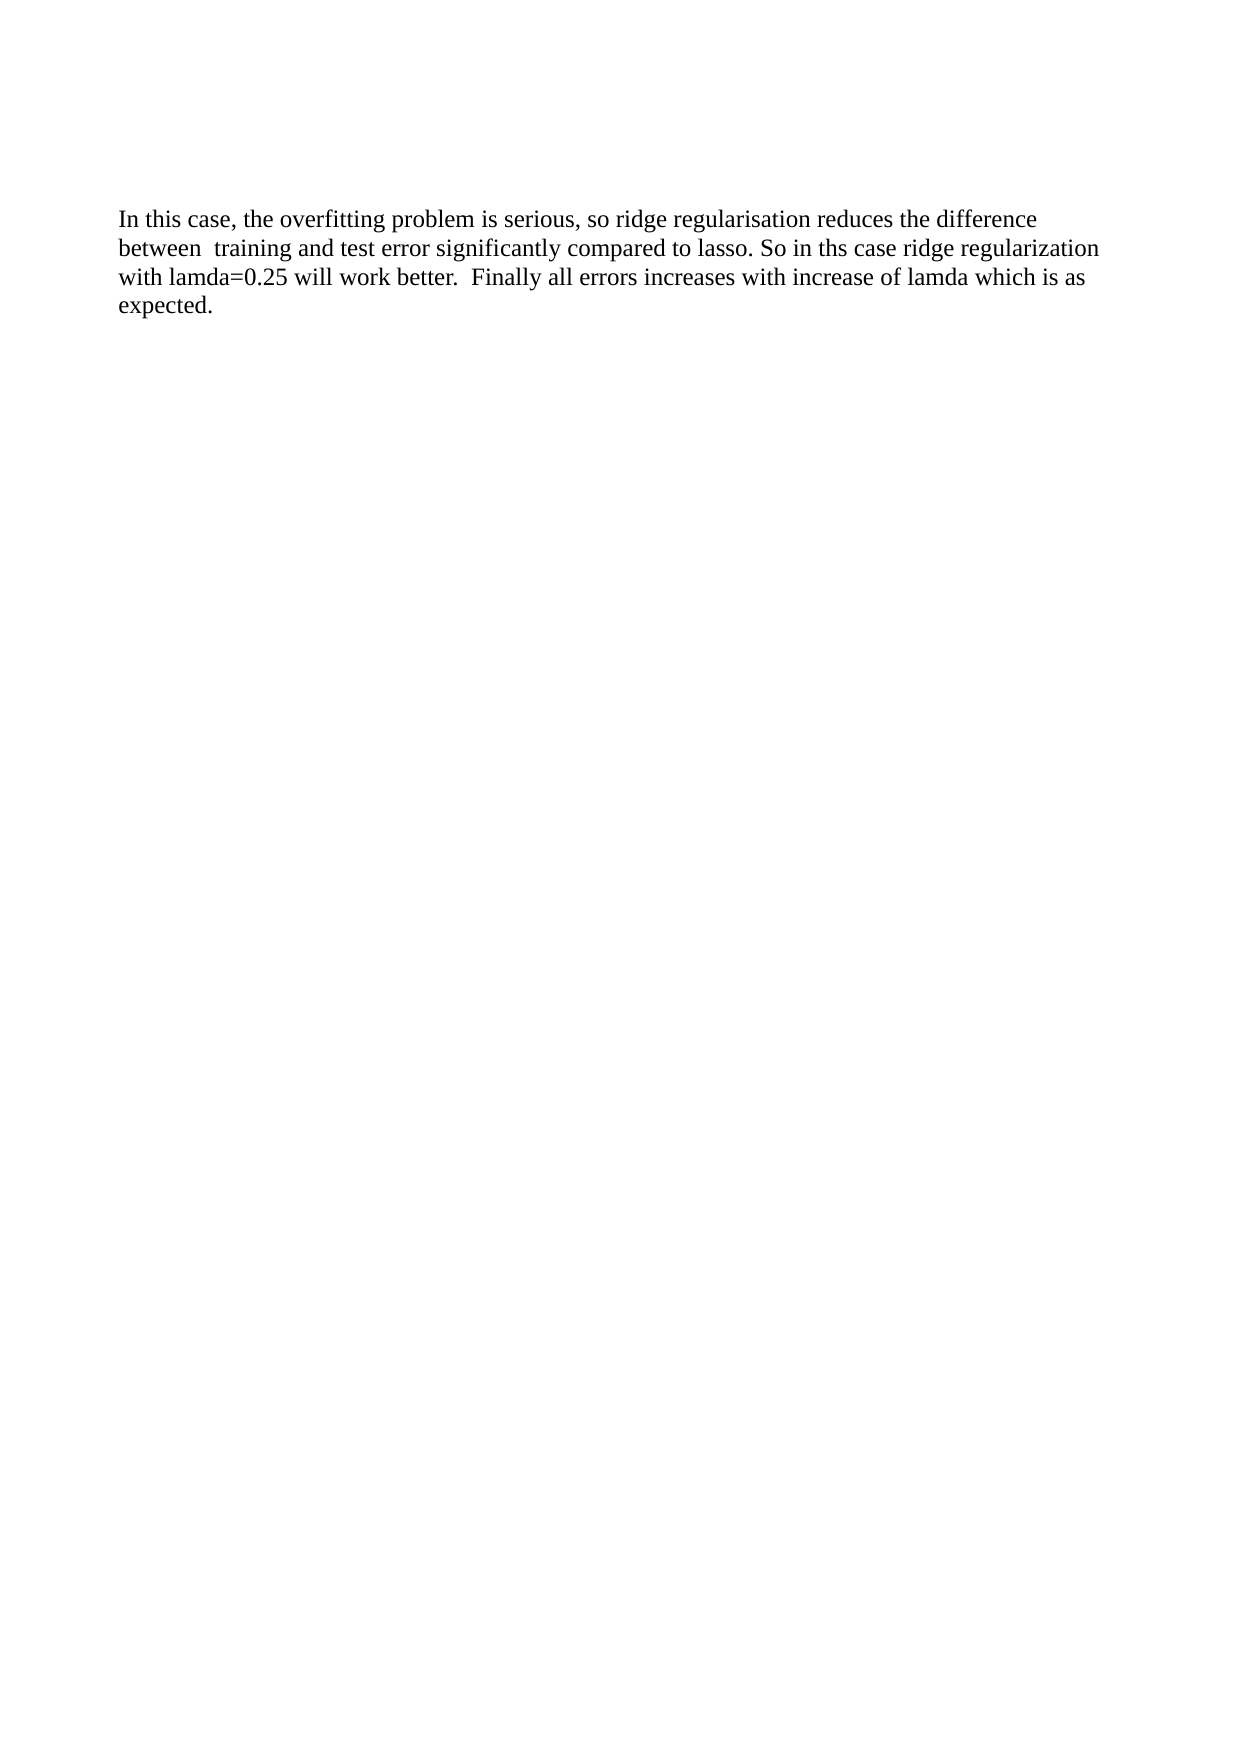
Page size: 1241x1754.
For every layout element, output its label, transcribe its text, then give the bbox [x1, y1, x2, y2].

text In this case, the overfitting problem is serious, so ridge regularisation reduces the difference between training and test error significantly compared to lasso. So in ths case ridge regularization with lamda=0.25 will work better. Finally all errors increases with increase of lamda which is as expected. [118, 204, 1122, 319]
